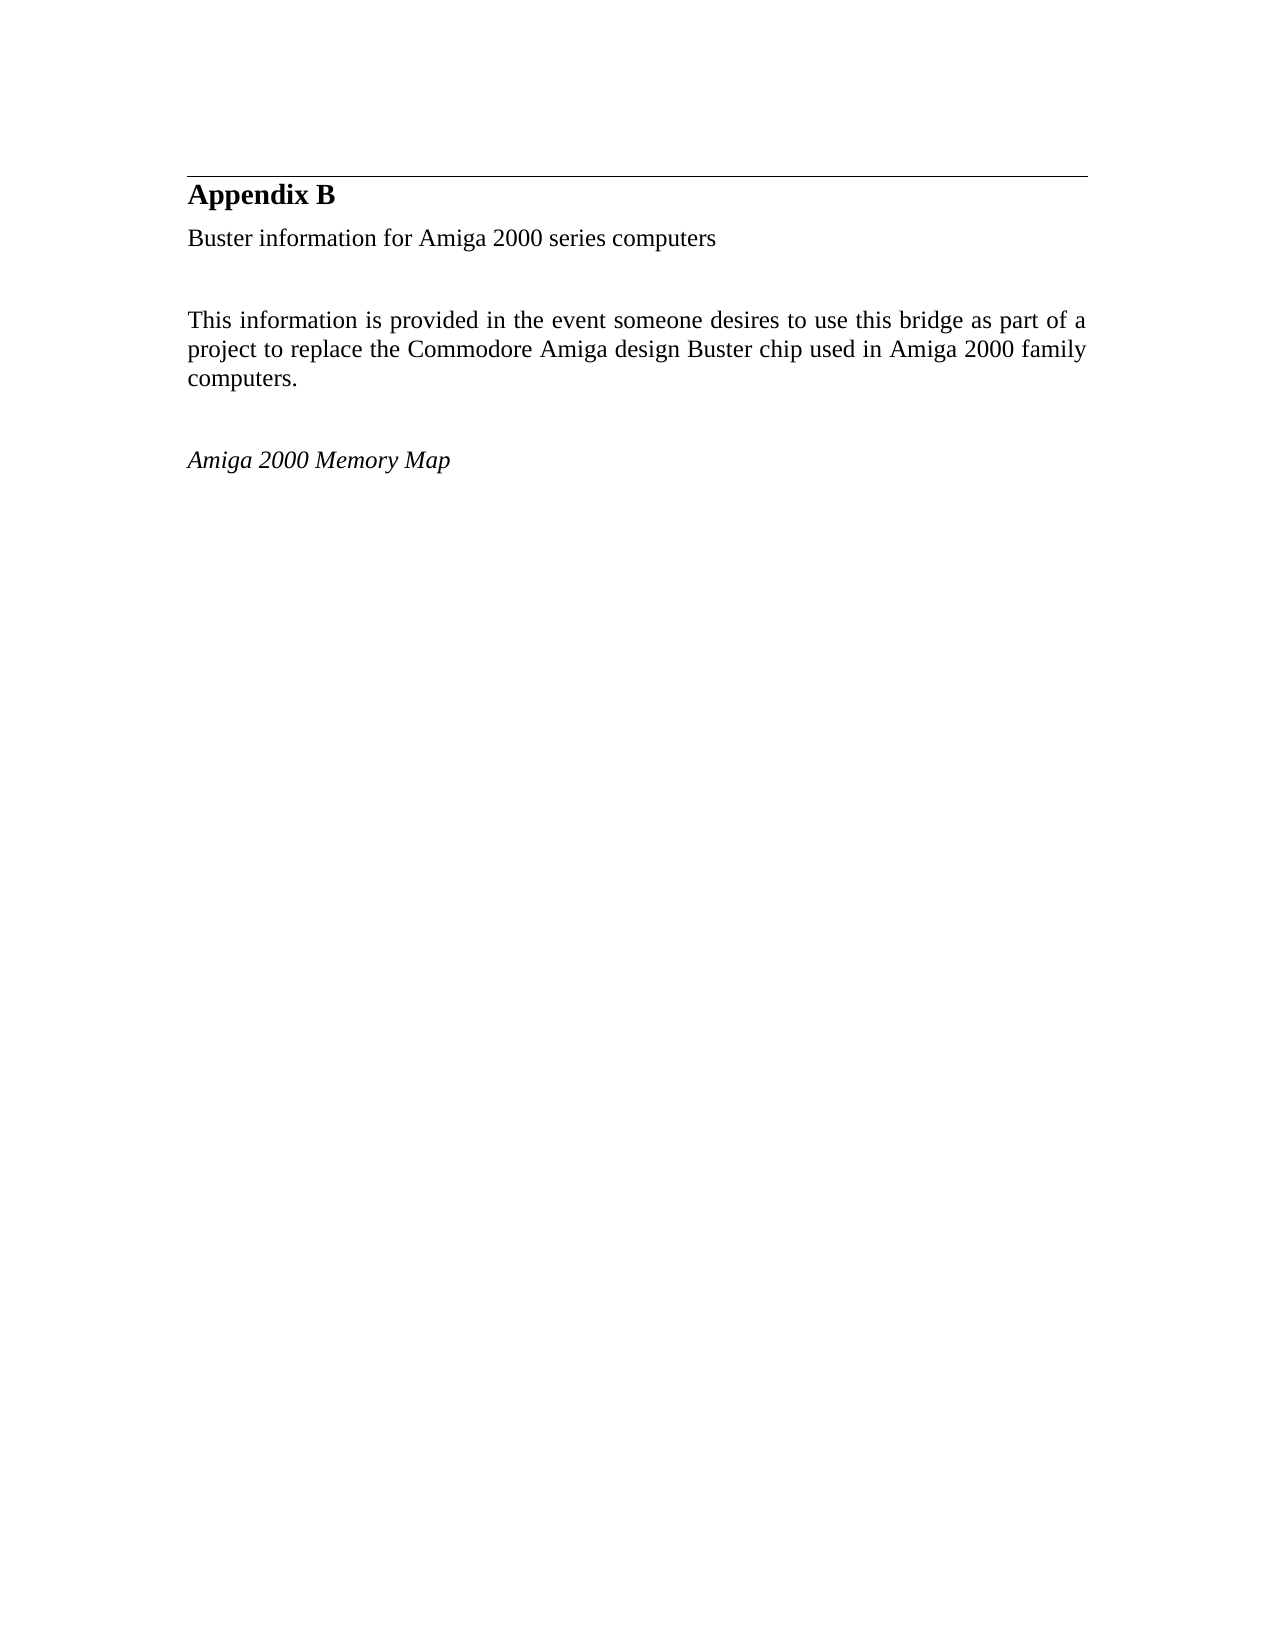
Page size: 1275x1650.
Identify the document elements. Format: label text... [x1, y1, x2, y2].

text Amiga 2000 Memory Map [187, 446, 1088, 474]
text This information is provided in the event someone desires to use this bridge as part of a project to replace the Commodore Amiga design Buster chip used in Amiga 2000 family computers. [187, 306, 1088, 392]
text Appendix B [187, 177, 1088, 211]
text Buster information for Amiga 2000 series computers [187, 223, 1088, 252]
